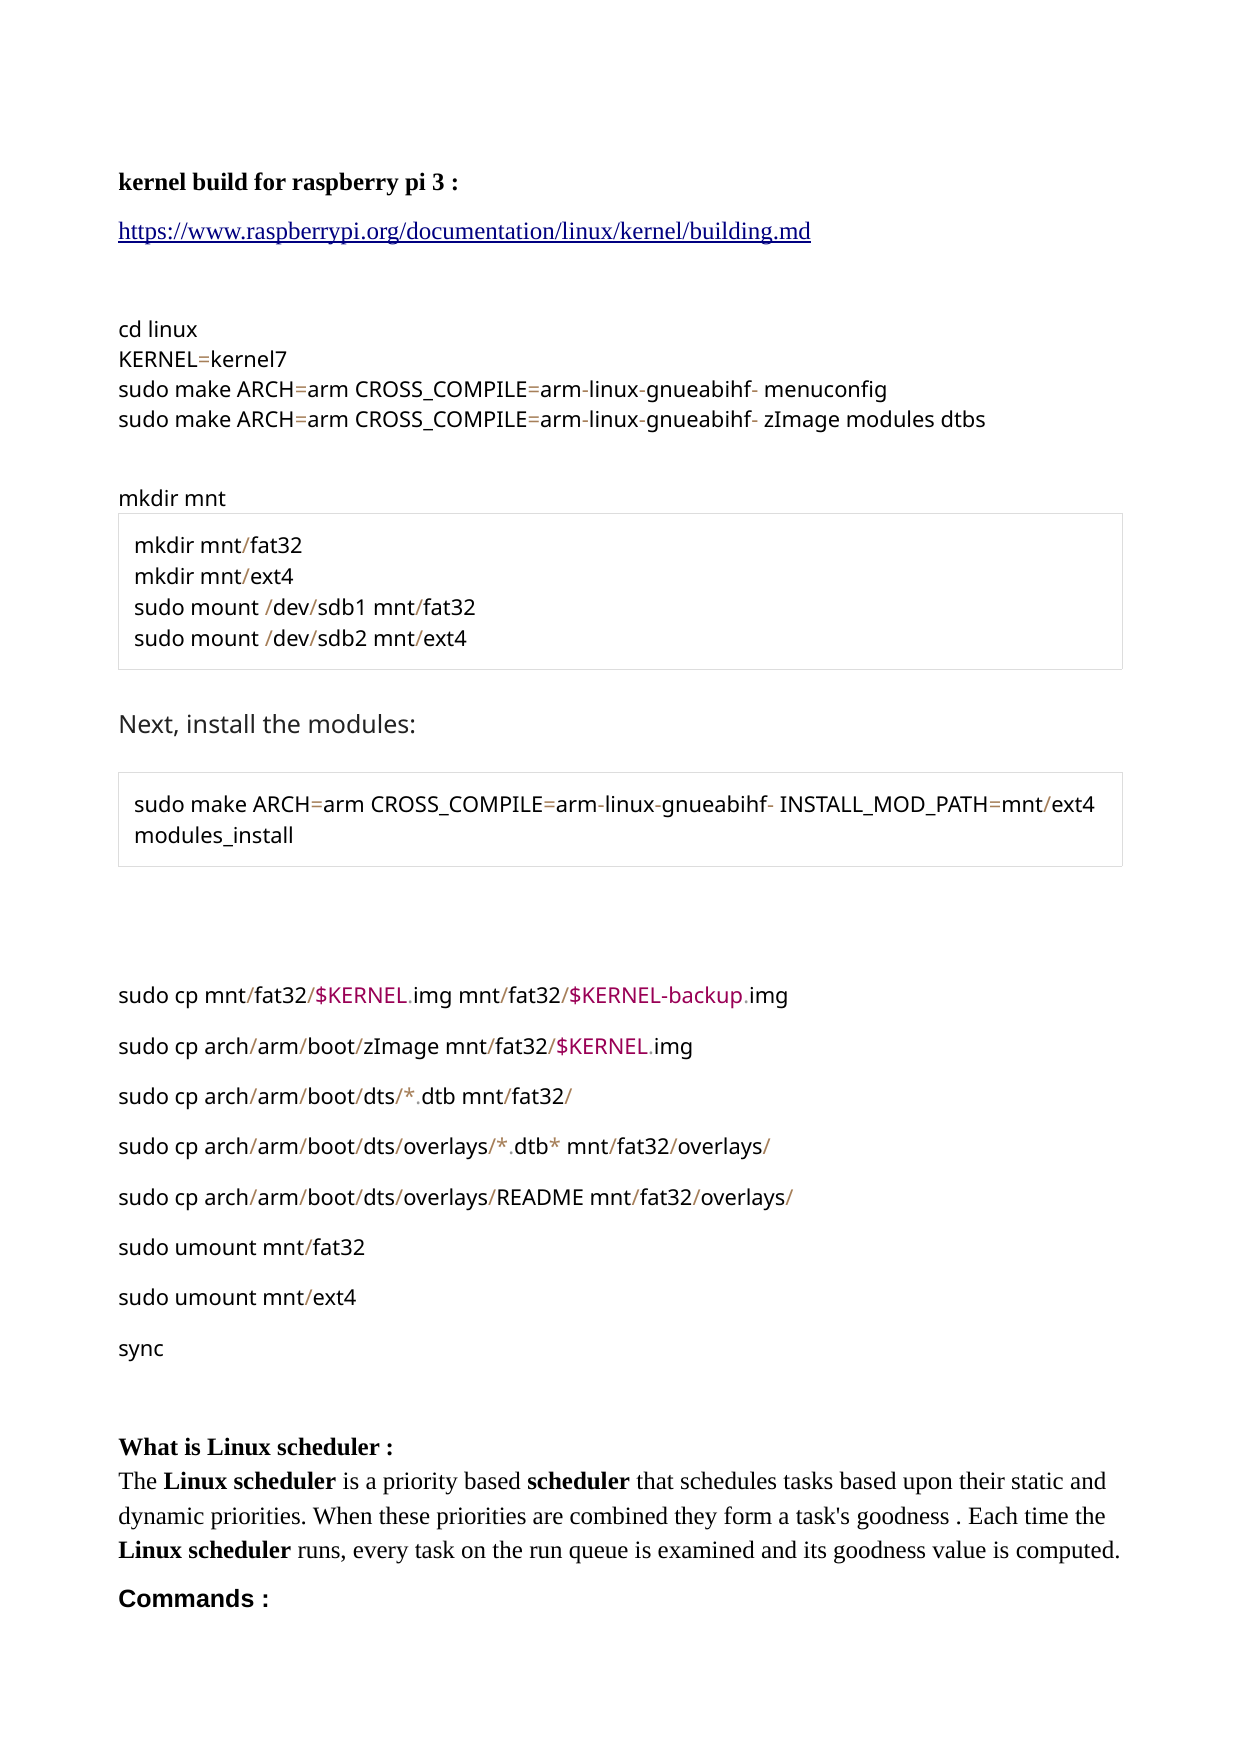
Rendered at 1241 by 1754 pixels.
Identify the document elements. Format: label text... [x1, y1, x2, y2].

text sudo umount mnt/ext4 [118, 1282, 1122, 1312]
text sudo make ARCH=arm CROSS_COMPILE=arm-linux-gnueabihf- menuconfig [118, 374, 1122, 404]
text Commands : [118, 1584, 1122, 1613]
text kernel build for raspberry pi 3 : [118, 167, 1122, 196]
text cd linux [118, 314, 1122, 344]
text sudo cp arch/arm/boot/dts/overlays/*.dtb* mnt/fat32/overlays/ [118, 1131, 1122, 1161]
text sudo make ARCH=arm CROSS_COMPILE=arm-linux-gnueabihf- zImage modules dtbs [118, 404, 1122, 433]
text sudo umount mnt/fat32 [118, 1232, 1122, 1262]
text sudo cp arch/arm/boot/dts/*.dtb mnt/fat32/ [118, 1081, 1122, 1111]
text Next, install the modules: [118, 700, 1122, 741]
text https://www.raspberrypi.org/documentation/linux/kernel/building.md [118, 216, 1122, 245]
text sudo mount /dev/sdb2 mnt/ext4 [119, 606, 1122, 669]
text mkdir mnt [118, 483, 1122, 512]
text sudo mount /dev/sdb1 mnt/fat32 [119, 575, 1122, 606]
text sync [118, 1333, 1122, 1362]
text mkdir mnt/ext4 [119, 544, 1122, 575]
text sudo cp arch/arm/boot/dts/overlays/README mnt/fat32/overlays/ [118, 1182, 1122, 1211]
text What is Linux scheduler : The Linux scheduler is a priority based scheduler that schedules tasks based upon their static and dynamic priorities. When these priorities are combined they form a task's goodness . Each time the Linux scheduler runs, every task on the run queue is examined and its goodness value is computed. [118, 1432, 1122, 1564]
text sudo make ARCH=arm CROSS_COMPILE=arm-linux-gnueabihf- INSTALL_MOD_PATH=mnt/ext4 modules_install [119, 773, 1122, 866]
text sudo cp mnt/fat32/$KERNEL.img mnt/fat32/$KERNEL-backup.img [118, 980, 1122, 1010]
text sudo cp arch/arm/boot/zImage mnt/fat32/$KERNEL.img [118, 1031, 1122, 1061]
text KERNEL=kernel7 [118, 344, 1122, 374]
text mkdir mnt/fat32 [119, 514, 1122, 544]
